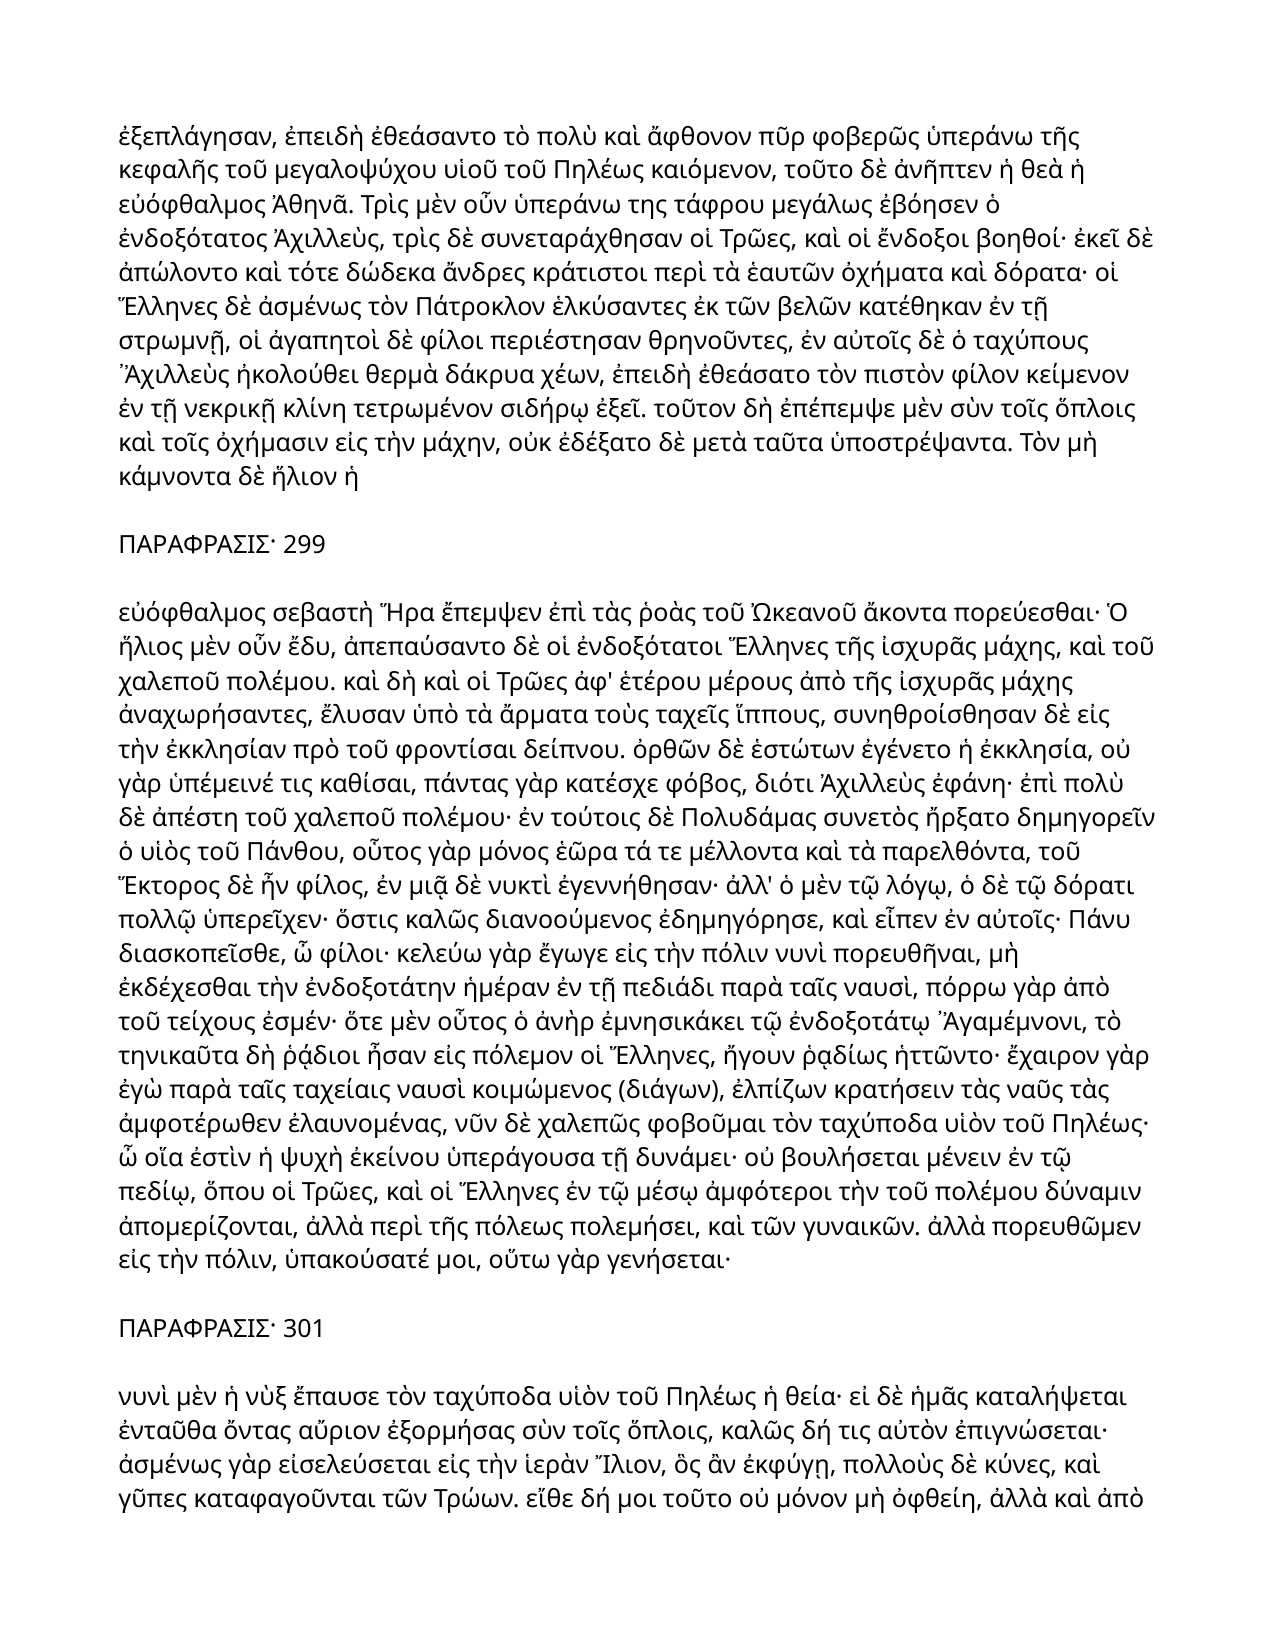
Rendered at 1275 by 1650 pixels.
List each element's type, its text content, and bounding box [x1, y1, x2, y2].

text νυνὶ μὲν ἡ νὺξ ἔπαυσε τὸν ταχύποδα υἱὸν τοῦ Πηλέως ἡ θεία· εἰ δὲ ἡμᾶς καταλήψεται ἐνταῦθα ὄντας αὔριον ἐξορμήσας σὺν τοῖς ὅπλοις, καλῶς δή τις αὐτὸν ἐπιγνώσεται· ἀσμένως γὰρ εἰσελεύσεται εἰς τὴν ἱερὰν Ἴλιον, ὃς ἂν ἐκφύγῃ, πολλοὺς δὲ κύνες, καὶ γῦπες καταφαγοῦνται τῶν Τρώων. εἴθε δή μοι τοῦτο οὐ μόνον μὴ ὀφθείη, ἀλλὰ καὶ ἀπὸ [118, 1378, 1157, 1515]
text ΠAPΑΦΡΑΣΙΣ· 301 [118, 1310, 1157, 1344]
text εὐόφθαλμος σεβαστὴ Ἥρα ἔπεμψεν ἐπὶ τὰς ῥοὰς τοῦ Ὠκεανοῦ ἄκοντα πορεύεσθαι· Ὁ ἥλιος μὲν οὖν ἔδυ, ἀπεπαύσαντο δὲ οἱ ἐνδοξότατοι Ἕλληνες τῆς ἰσχυρᾶς μάχης, καὶ τοῦ χαλεποῦ πολέμου. καὶ δὴ καὶ οἱ Τρῶες ἀφ' ἑτέρου μέρους ἀπὸ τῆς ἰσχυρᾶς μάχης ἀναχωρήσαντες, ἔλυσαν ὑπὸ τὰ ἄρματα τοὺς ταχεῖς ἵππους, συνηθροίσθησαν δὲ εἰς τὴν ἐκκλησίαν πρὸ τοῦ φροντίσαι δείπνου. ὀρθῶν δὲ ἑστώτων ἐγένετο ἡ ἐκκλησία, οὐ γὰρ ὑπέμεινέ τις καθίσαι, πάντας γὰρ κατέσχε φόβος, διότι Ἀχιλλεὺς ἐφάνη· ἐπὶ πολὺ δὲ ἀπέστη τοῦ χαλεποῦ πολέμου· ἐν τούτοις δὲ Πολυδάμας συνετὸς ἤρξατο δημηγορεῖν ὁ υἱὸς τοῦ Πάνθου, οὗτος γὰρ μόνος ἑῶρα τά τε μέλλοντα καὶ τὰ παρελθόντα, τοῦ Ἕκτορος δὲ ἦν φίλος, ἐν μιᾷ δὲ νυκτὶ ἐγεννήθησαν· ἀλλ' ὁ μὲν τῷ λόγῳ, ὁ δὲ τῷ δόρατι πολλῷ ὑπερεῖχεν· ὅστις καλῶς διανοούμενος ἐδημηγόρησε, καὶ εἶπεν ἐν αὐτοῖς· Πάνυ διασκοπεῖσθε, ὦ φίλοι· κελεύω γὰρ ἔγωγε εἰς τὴν πόλιν νυνὶ πορευθῆναι, μὴ ἐκδέχεσθαι τὴν ἐνδοξοτάτην ἡμέραν ἐν τῇ πεδιάδι παρὰ ταῖς ναυσὶ, πόρρω γὰρ ἀπὸ τοῦ τείχους ἐσμέν· ὅτε μὲν οὗτος ὁ ἀνὴρ ἐμνησικάκει τῷ ἐνδοξοτάτῳ ᾿Ἀγαμέμνονι, τὸ τηνικαῦτα δὴ ῥᾴδιοι ἦσαν εἰς πόλεμον οἱ Ἕλληνες, ἤγουν ῥᾳδίως ἡττῶντο· ἔχαιρον γὰρ ἐγὼ παρὰ ταῖς ταχείαις ναυσὶ κοιμώμενος (διάγων), ἐλπίζων κρατήσειν τὰς ναῦς τὰς ἀμφοτέρωθεν ἐλαυνομένας, νῦν δὲ χαλεπῶς φοβοῦμαι τὸν ταχύποδα υἱὸν τοῦ Πηλέως· ὦ οἵα ἐστὶν ἡ ψυχὴ ἐκείνου ὑπεράγουσα τῇ δυνάμει· οὐ βουλήσεται μένειν ἐν τῷ πεδίῳ, ὅπου οἱ Τρῶες, καὶ οἱ Ἕλληνες ἐν τῷ μέσῳ ἀμφότεροι τὴν τοῦ πολέμου δύναμιν ἀπομερίζονται, ἀλλὰ περὶ τῆς πόλεως πολεμήσει, καὶ τῶν γυναικῶν. ἀλλὰ πορευθῶμεν εἰς τὴν πόλιν, ὑπακούσατέ μοι, οὕτω γὰρ γενήσεται· [118, 595, 1157, 1276]
text ἐξεπλάγησαν, ἐπειδὴ ἐθεάσαντο τὸ πολὺ καὶ ἄφθονον πῦρ φοβερῶς ὑπεράνω τῆς κεφαλῆς τοῦ μεγαλοψύχου υἱοῦ τοῦ Πηλέως καιόμενον, τοῦτο δὲ ἀνῆπτεν ἡ θεὰ ἡ εὐόφθαλμος Ἀθηνᾶ. Τρὶς μὲν οὖν ὑπεράνω της τάφρου μεγάλως ἐβόησεν ὁ ἐνδοξότατος Ἀχιλλεὺς, τρὶς δὲ συνεταράχθησαν οἱ Τρῶες, καὶ οἱ ἔνδοξοι βοηθοί· ἐκεῖ δὲ ἀπώλοντο καὶ τότε δώδεκα ἄνδρες κράτιστοι περὶ τὰ ἑαυτῶν ὀχήματα καὶ δόρατα· οἱ Ἕλληνες δὲ ἀσμένως τὸν Πάτροκλον ἑλκύσαντες ἐκ τῶν βελῶν κατέθηκαν ἐν τῇ στρωμνῇ, οἱ ἀγαπητοὶ δὲ φίλοι περιέστησαν θρηνοῦντες, ἐν αὐτοῖς δὲ ὁ ταχύπους ᾿Ἀχιλλεὺς ἠκολούθει θερμὰ δάκρυα χέων, ἐπειδὴ ἐθεάσατο τὸν πιστὸν φίλον κείμενον ἐν τῇ νεκρικῇ κλίνη τετρωμένον σιδήρῳ ἐξεῖ. τοῦτον δὴ ἐπέπεμψε μὲν σὺν τοῖς ὅπλοις καὶ τοῖς ὀχήμασιν εἰς τὴν μάχην, οὐκ ἐδέξατο δὲ μετὰ ταῦτα ὑποστρέψαντα. Τὸν μὴ κάμνοντα δὲ ἥλιον ἡ [118, 118, 1157, 493]
text ΠAPΑΦΡΑΣΙΣ· 299 [118, 527, 1157, 561]
